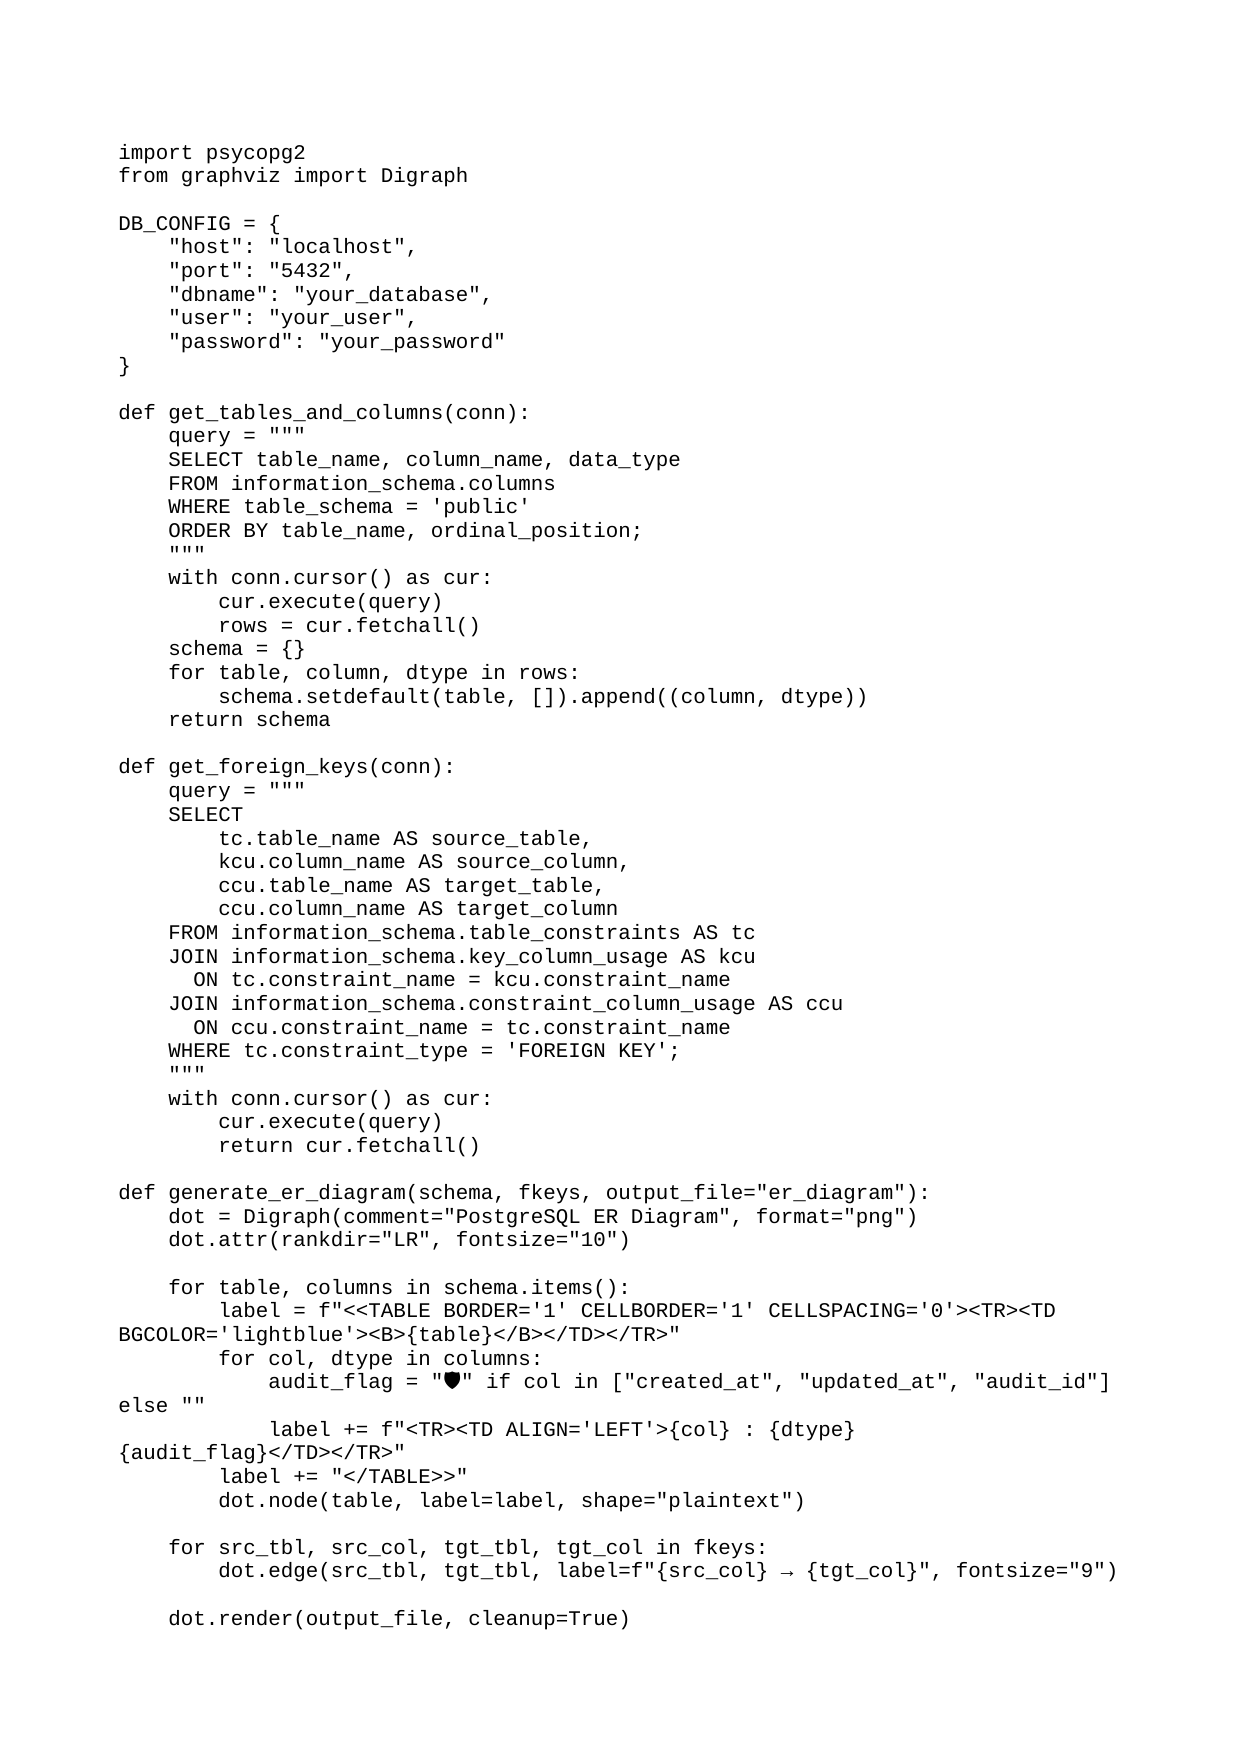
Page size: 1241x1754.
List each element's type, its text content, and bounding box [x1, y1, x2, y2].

text with conn.cursor() as cur: [118, 567, 1122, 591]
text ccu.column_name AS target_column [118, 898, 1122, 922]
text "dbname": "your_database", [118, 284, 1122, 307]
text tc.table_name AS source_table, [118, 827, 1122, 851]
text } [118, 354, 1122, 378]
text return schema [118, 709, 1122, 733]
text """ [118, 544, 1122, 567]
text query = """ [118, 426, 1122, 449]
text for table, columns in schema.items(): [118, 1277, 1122, 1300]
text return cur.fetchall() [118, 1135, 1122, 1158]
text ccu.table_name AS target_table, [118, 875, 1122, 898]
text audit_flag = "🛡️" if col in ["created_at", "updated_at", "audit_id"] else "" [118, 1371, 1122, 1419]
text for src_tbl, src_col, tgt_tbl, tgt_col in fkeys: [118, 1537, 1122, 1561]
text JOIN information_schema.constraint_column_usage AS ccu [118, 993, 1122, 1017]
text label += "</TABLE>>" [118, 1466, 1122, 1489]
text "port": "5432", [118, 260, 1122, 284]
text """ [118, 1064, 1122, 1088]
text "host": "localhost", [118, 236, 1122, 260]
text schema = {} [118, 638, 1122, 662]
text ON tc.constraint_name = kcu.constraint_name [118, 969, 1122, 993]
text def get_foreign_keys(conn): [118, 757, 1122, 780]
text def generate_er_diagram(schema, fkeys, output_file="er_diagram"): [118, 1182, 1122, 1206]
text SELECT [118, 804, 1122, 827]
text from graphviz import Digraph [118, 165, 1122, 189]
text "user": "your_user", [118, 307, 1122, 331]
text dot.render(output_file, cleanup=True) [118, 1608, 1122, 1631]
text dot.edge(src_tbl, tgt_tbl, label=f"{src_col} → {tgt_col}", fontsize="9") [118, 1561, 1122, 1584]
text cur.execute(query) [118, 1111, 1122, 1135]
text for table, column, dtype in rows: [118, 662, 1122, 686]
text WHERE table_schema = 'public' [118, 496, 1122, 520]
text JOIN information_schema.key_column_usage AS kcu [118, 946, 1122, 969]
text SELECT table_name, column_name, data_type [118, 449, 1122, 473]
text label += f"<TR><TD ALIGN='LEFT'>{col} : {dtype} {audit_flag}</TD></TR>" [118, 1419, 1122, 1466]
text dot.attr(rankdir="LR", fontsize="10") [118, 1229, 1122, 1253]
text with conn.cursor() as cur: [118, 1088, 1122, 1111]
text ON ccu.constraint_name = tc.constraint_name [118, 1017, 1122, 1040]
text import psycopg2 [118, 142, 1122, 165]
text schema.setdefault(table, []).append((column, dtype)) [118, 686, 1122, 709]
text ORDER BY table_name, ordinal_position; [118, 520, 1122, 544]
text dot.node(table, label=label, shape="plaintext") [118, 1489, 1122, 1513]
text label = f"<<TABLE BORDER='1' CELLBORDER='1' CELLSPACING='0'><TR><TD BGCOLOR='lightblue'><B>{table}</B></TD></TR>" [118, 1300, 1122, 1348]
text kcu.column_name AS source_column, [118, 851, 1122, 875]
text DB_CONFIG = { [118, 213, 1122, 236]
text WHERE tc.constraint_type = 'FOREIGN KEY'; [118, 1040, 1122, 1064]
text FROM information_schema.table_constraints AS tc [118, 922, 1122, 946]
text "password": "your_password" [118, 331, 1122, 354]
text def get_tables_and_columns(conn): [118, 402, 1122, 426]
text dot = Digraph(comment="PostgreSQL ER Diagram", format="png") [118, 1206, 1122, 1229]
text for col, dtype in columns: [118, 1348, 1122, 1371]
text FROM information_schema.columns [118, 473, 1122, 496]
text query = """ [118, 780, 1122, 804]
text cur.execute(query) [118, 591, 1122, 615]
text rows = cur.fetchall() [118, 615, 1122, 638]
